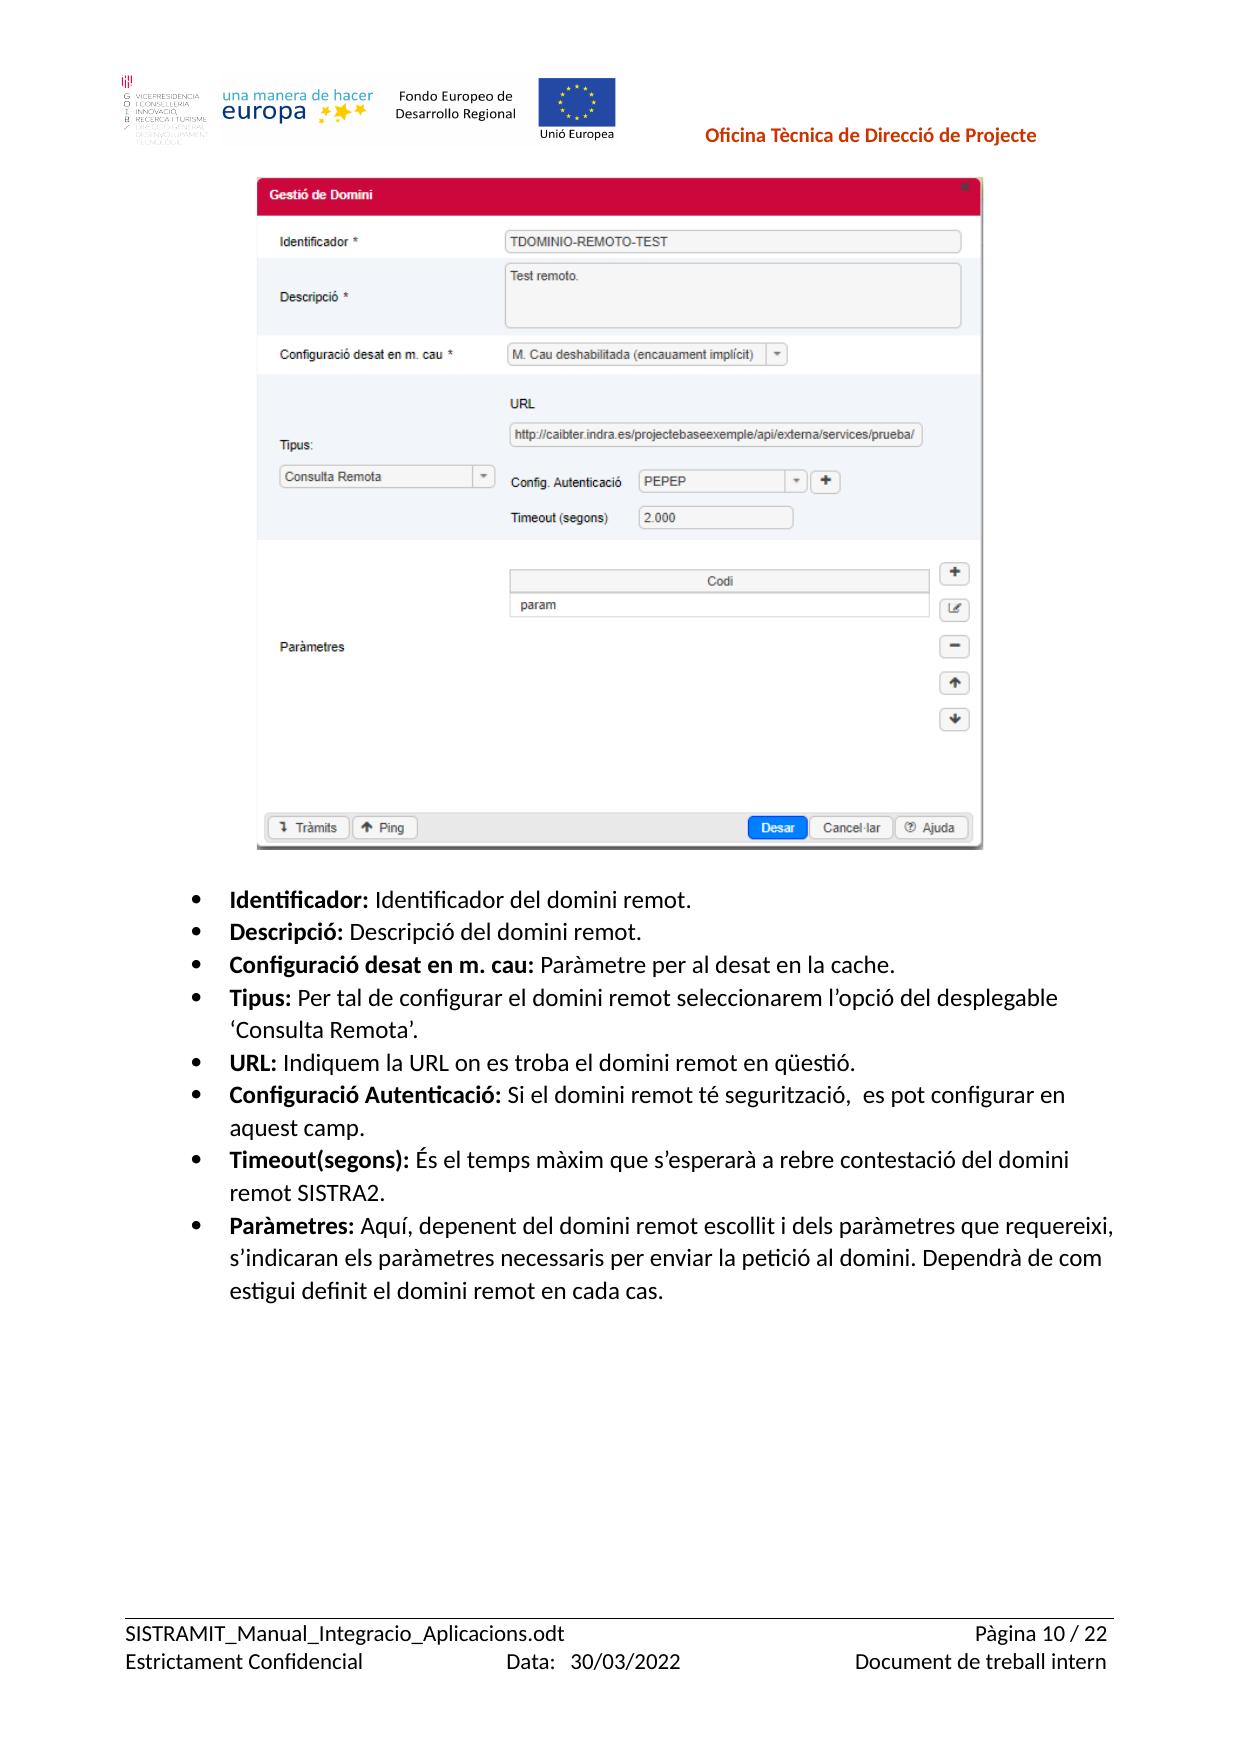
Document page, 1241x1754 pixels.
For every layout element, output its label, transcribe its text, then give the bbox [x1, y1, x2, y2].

list Configuració Autenticació: Si el domini remot té segurització, es pot configurar en aquest camp. [192, 1079, 1122, 1143]
list Paràmetres: Aquí, depenent del domini remot escollit i dels paràmetres que requereixi, s’indicaran els paràmetres necessaris per enviar la petició al domini. Dependrà de com estigui definit el domini remot en cada cas. [192, 1210, 1122, 1306]
picture [256, 177, 984, 850]
list Identificador: Identificador del domini remot. [192, 884, 1122, 914]
picture [219, 73, 621, 147]
picture [118, 73, 213, 147]
list Tipus: Per tal de configurar el domini remot seleccionarem l’opció del desplegable ‘Consulta Remota’. [192, 982, 1122, 1045]
list URL: Indiquem la URL on es troba el domini remot en qüestió. [192, 1047, 1122, 1077]
list Configuració desat en m. cau: Paràmetre per al desat en la cache. [192, 949, 1122, 979]
list Timeout(segons): És el temps màxim que s’esperarà a rebre contestació del domini remot SISTRA2. [192, 1145, 1122, 1208]
list Descripció: Descripció del domini remot. [192, 916, 1122, 947]
